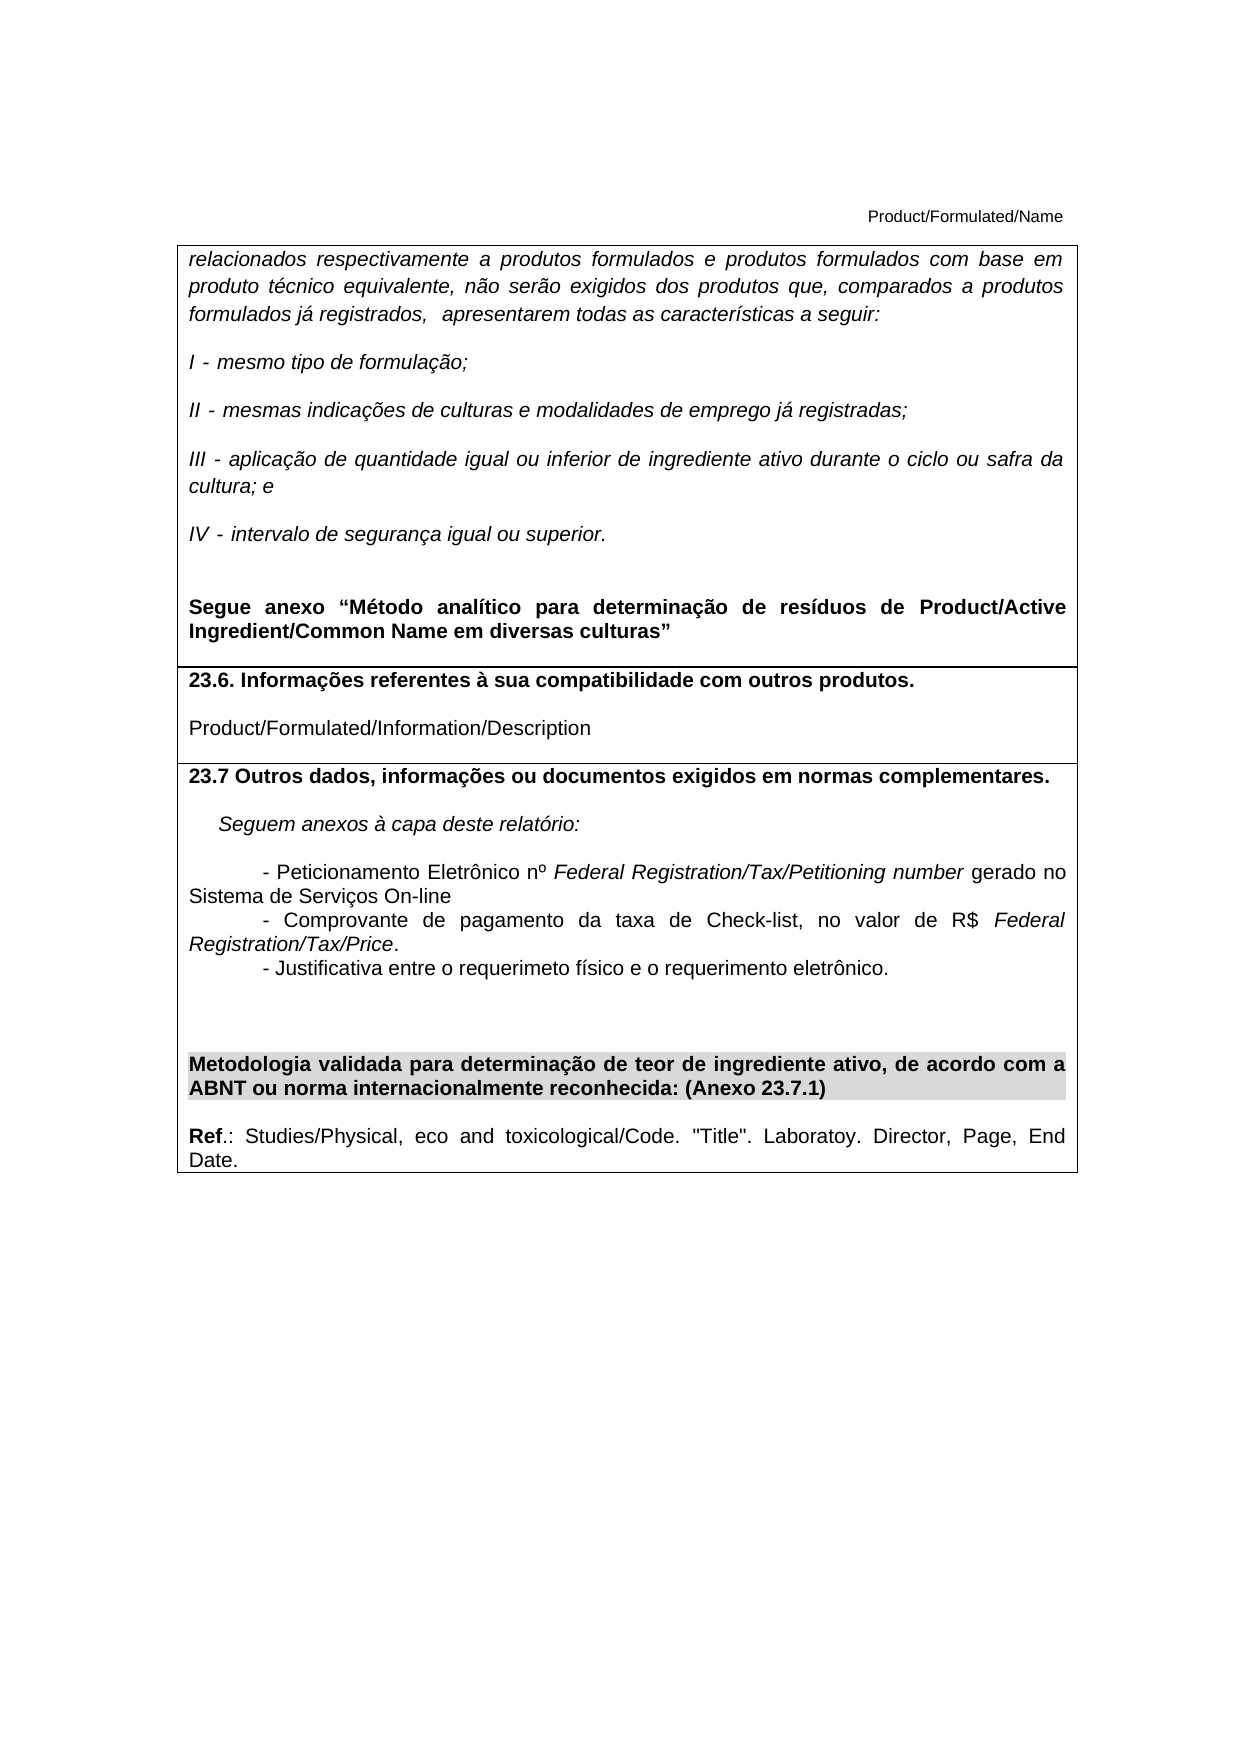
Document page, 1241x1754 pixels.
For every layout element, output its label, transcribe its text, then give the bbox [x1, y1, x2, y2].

table_cell relacionados respectivamente a produtos formulados e produtos formulados com base em produto técnico equivalente, não serão exigidos dos produtos que, comparados a produtos formulados já registrados, apresentarem todas as características a seguir: I - mesmo tipo de formulação; II - mesmas indicações de culturas e modalidades de emprego já registradas; III - aplicação de quantidade igual ou inferior de ingrediente ativo durante o ciclo ou safra da cultura; e IV - intervalo de segurança igual ou superior. Segue anexo “Método analítico para determinação de resíduos de Product/Active Ingredient/Common Name em diversas culturas” [178, 246, 1077, 666]
table_cell 23.6. Informações referentes à sua compatibilidade com outros produtos. Product/Formulated/Information/Description [178, 668, 1077, 763]
table_cell 23.7 Outros dados, informações ou documentos exigidos em normas complementares. Seguem anexos à capa deste relatório: - Peticionamento Eletrônico nº Federal Registration/Tax/Petitioning number gerado no Sistema de Serviços On-line - Comprovante de pagamento da taxa de Check-list, no valor de R$ Federal Registration/Tax/Price. - Justificativa entre o requerimeto físico e o requerimento eletrônico. Metodologia validada para determinação de teor de ingrediente ativo, de acordo com a ABNT ou norma internacionalmente reconhecida: (Anexo 23.7.1) Ref.: Studies/Physical, eco and toxicological/Code. "Title". Laboratoy. Director, Page, End Date. [178, 764, 1077, 1172]
